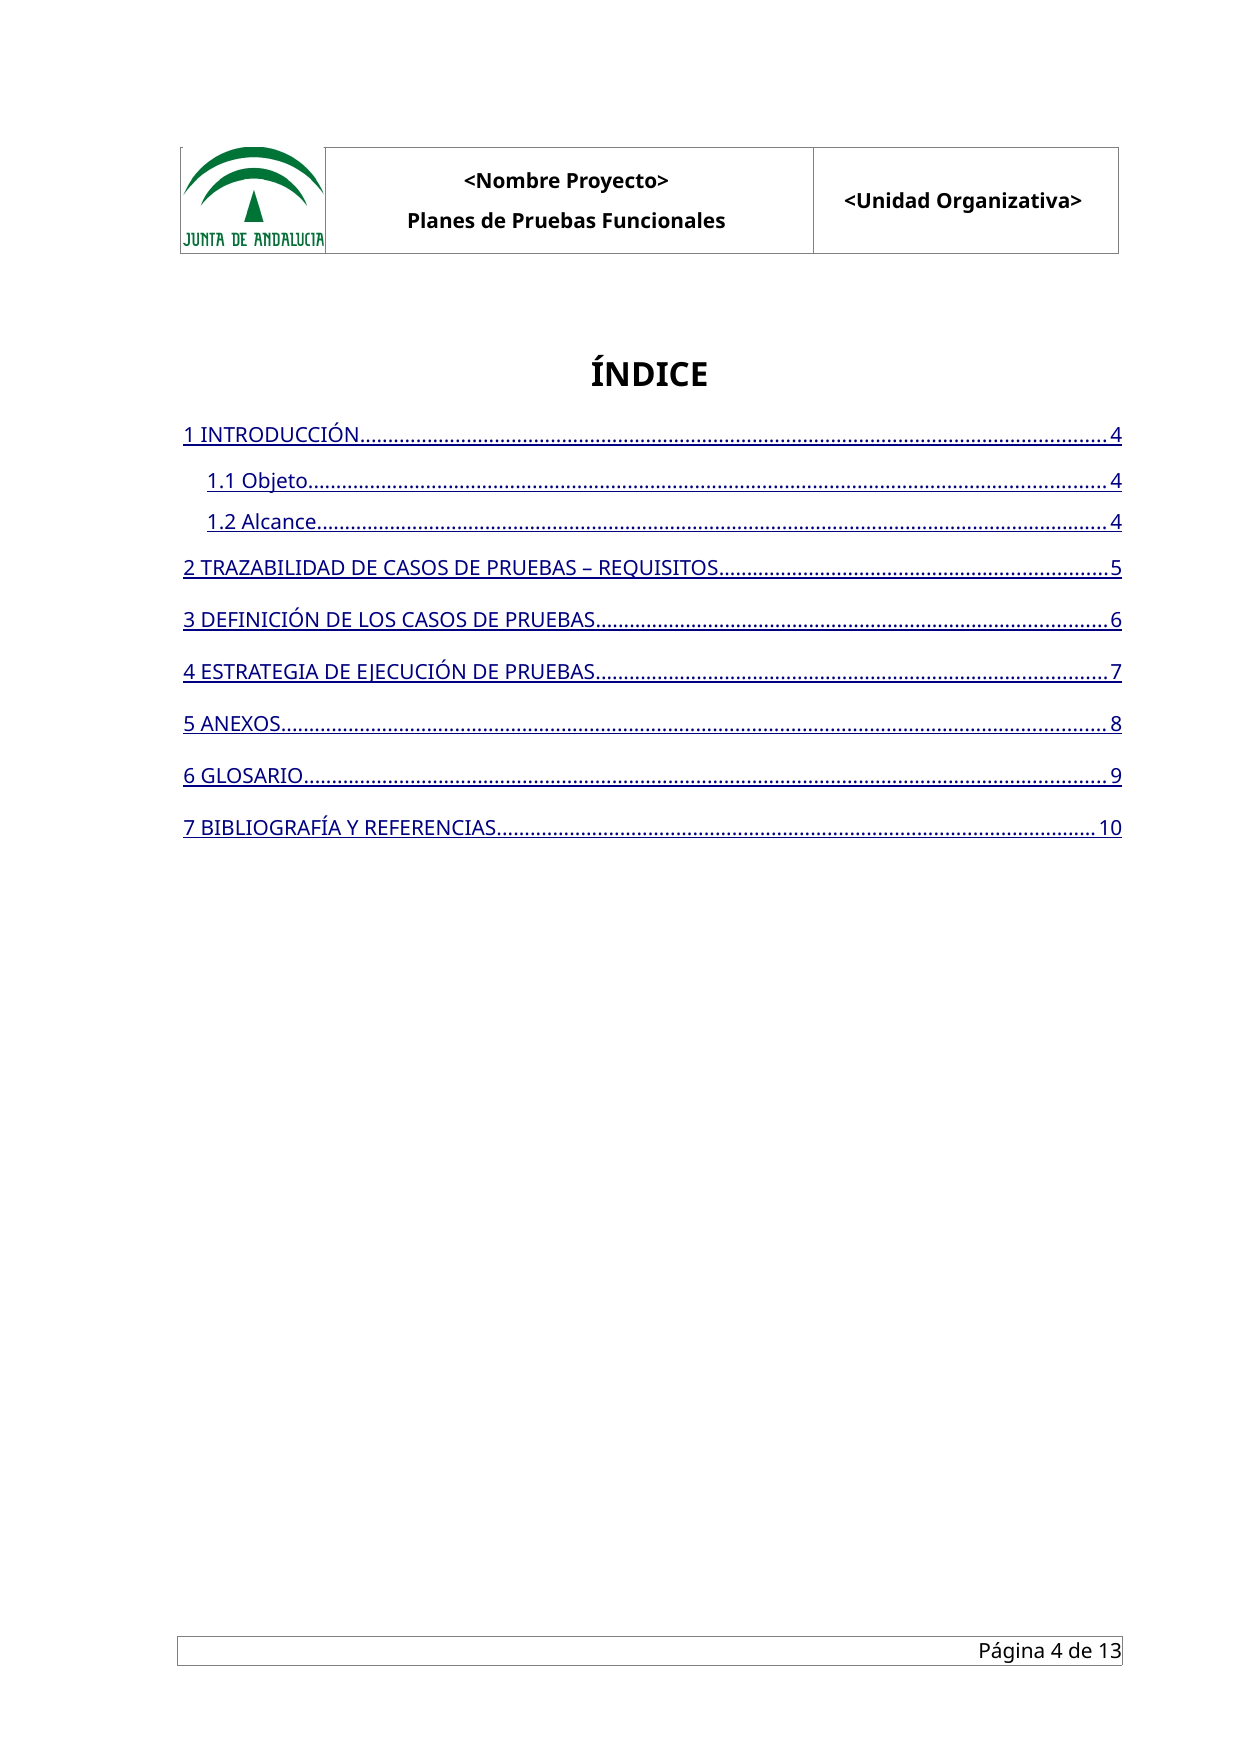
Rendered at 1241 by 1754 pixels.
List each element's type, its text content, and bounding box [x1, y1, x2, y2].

text 1.1 Objeto 4 [207, 467, 1122, 491]
text 7 BIBLIOGRAFÍA Y REFERENCIAS 10 [183, 813, 1122, 837]
text 6 GLOSARIO 9 [183, 761, 1122, 785]
text 3 DEFINICIÓN DE LOS CASOS DE PRUEBAS 6 [183, 605, 1122, 629]
text 1.2 Alcance 4 [207, 507, 1122, 531]
text 2 TRAZABILIDAD DE CASOS DE PRUEBAS – REQUISITOS 5 [183, 553, 1122, 577]
text 1 INTRODUCCIÓN 4 [183, 420, 1122, 444]
text 4 ESTRATEGIA DE EJECUCIÓN DE PRUEBAS 7 [183, 657, 1122, 681]
subtitle ÍNDICE [177, 351, 1122, 396]
text 5 ANEXOS 8 [183, 709, 1122, 733]
